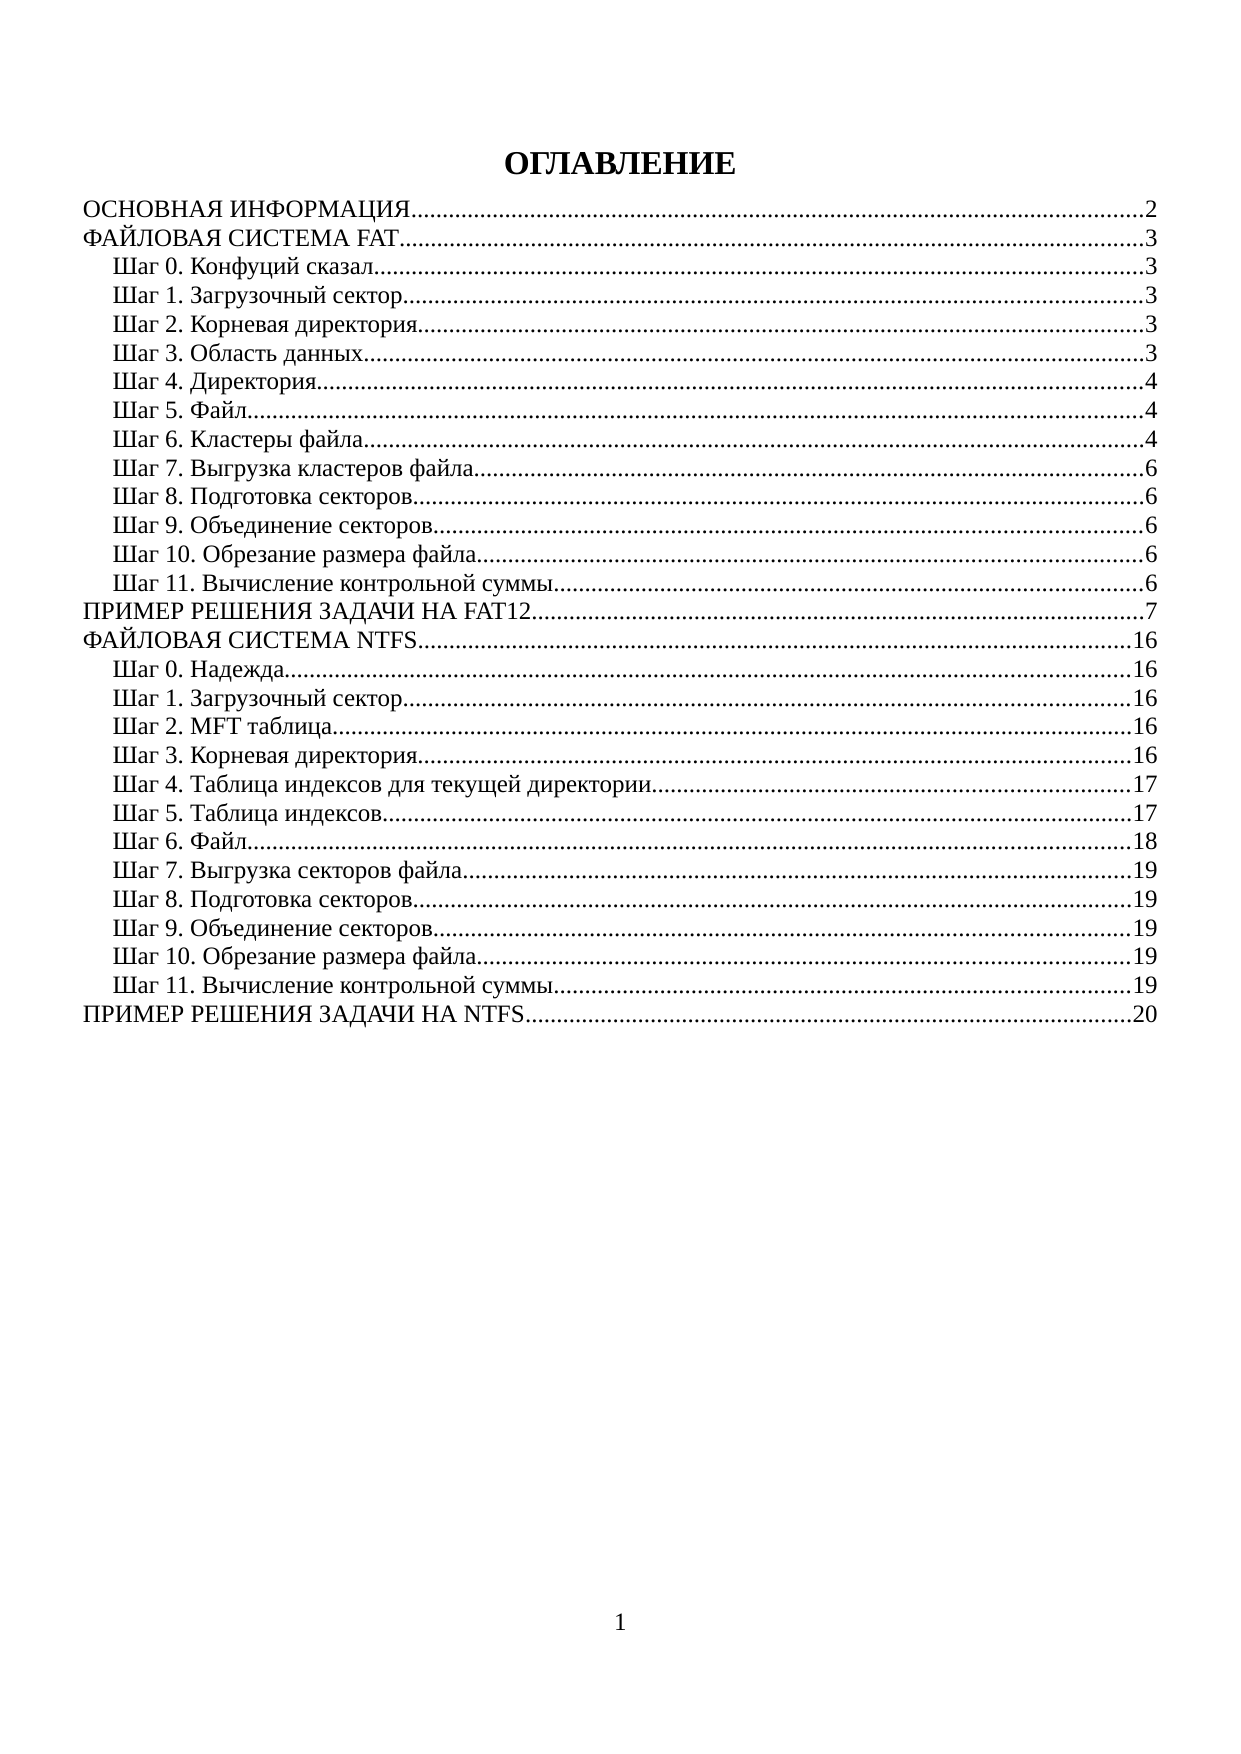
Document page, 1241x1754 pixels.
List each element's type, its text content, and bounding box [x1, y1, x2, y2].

text Шаг 9. Объединение секторов 6 [112, 510, 1157, 539]
text Шаг 4. Директория 4 [112, 366, 1157, 395]
text Шаг 0. Надежда 16 [112, 654, 1157, 683]
text Шаг 8. Подготовка секторов 6 [112, 481, 1157, 510]
text Шаг 1. Загрузочный сектор 16 [112, 683, 1157, 711]
text Шаг 6. Файл 18 [112, 826, 1157, 855]
text Шаг 3. Область данных 3 [112, 338, 1157, 366]
text Шаг 2. Корневая директория 3 [112, 309, 1157, 338]
text Шаг 11. Вычисление контрольной суммы 19 [112, 970, 1157, 999]
text Шаг 1. Загрузочный сектор 3 [112, 280, 1157, 309]
text ПРИМЕР РЕШЕНИЯ ЗАДАЧИ НА FAT12 7 [83, 596, 1157, 625]
text Шаг 3. Корневая директория 16 [112, 740, 1157, 769]
text ПРИМЕР РЕШЕНИЯ ЗАДАЧИ НА NTFS 20 [83, 999, 1157, 1028]
text Шаг 7. Выгрузка кластеров файла 6 [112, 453, 1157, 481]
text Шаг 9. Объединение секторов 19 [112, 913, 1157, 941]
text Шаг 8. Подготовка секторов 19 [112, 884, 1157, 913]
text Шаг 4. Таблица индексов для текущей директории 17 [112, 769, 1157, 798]
text Шаг 10. Обрезание размера файла 6 [112, 539, 1157, 568]
text Шаг 0. Конфуций сказал 3 [112, 251, 1157, 280]
text ФАЙЛОВАЯ СИСТЕМА FAT 3 [83, 223, 1157, 251]
text ФАЙЛОВАЯ СИСТЕМА NTFS 16 [83, 625, 1157, 654]
text Шаг 2. MFT таблица 16 [112, 711, 1157, 740]
text Шаг 7. Выгрузка секторов файла 19 [112, 855, 1157, 884]
text Шаг 10. Обрезание размера файла 19 [112, 941, 1157, 970]
text Шаг 5. Таблица индексов 17 [112, 798, 1157, 826]
subtitle ОГЛАВЛЕНИЕ [83, 143, 1157, 181]
text Шаг 11. Вычисление контрольной суммы 6 [112, 568, 1157, 596]
text ОСНОВНАЯ ИНФОРМАЦИЯ 2 [83, 194, 1157, 223]
text Шаг 6. Кластеры файла 4 [112, 424, 1157, 453]
text Шаг 5. Файл 4 [112, 395, 1157, 424]
